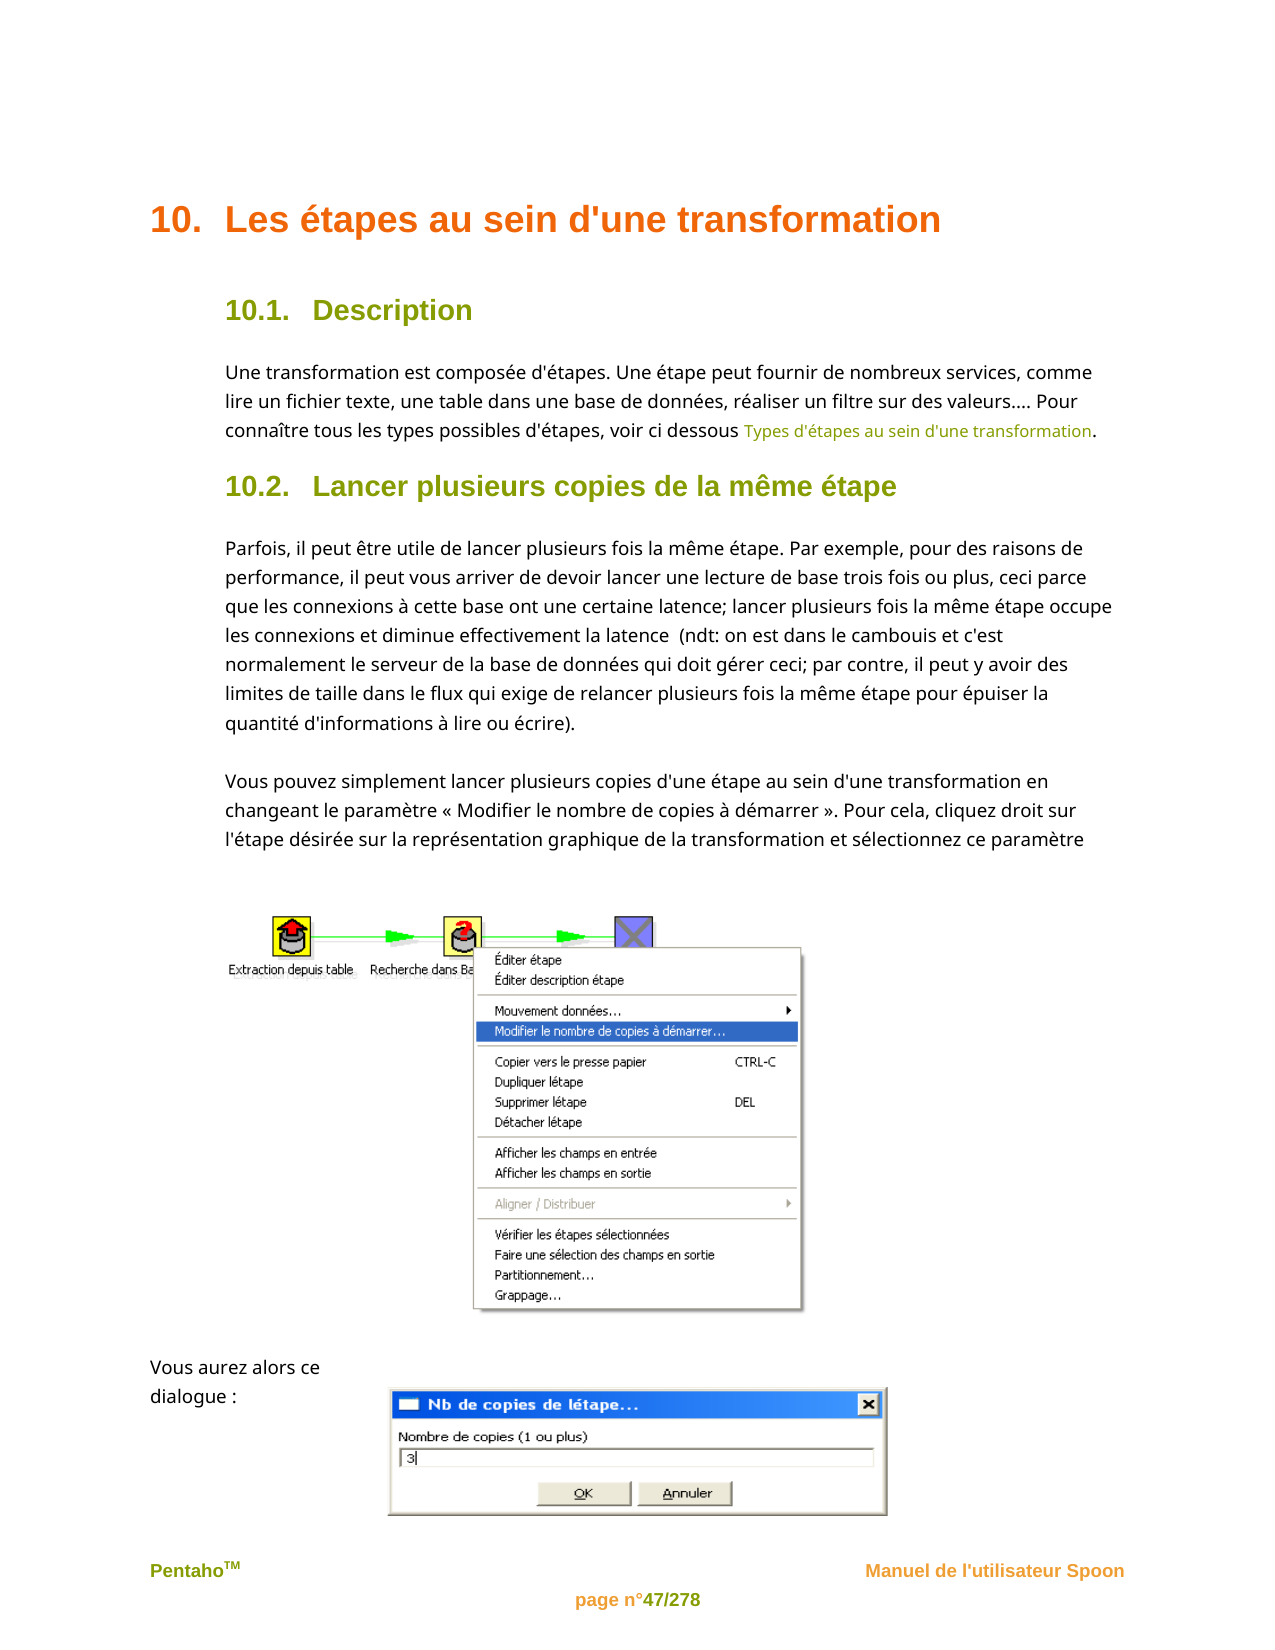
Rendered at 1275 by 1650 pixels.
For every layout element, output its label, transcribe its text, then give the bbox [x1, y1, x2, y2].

text Vous pouvez simplement lancer plusieurs copies d'une étape au sein d'une transformation en changeant le paramètre « Modifier le nombre de copies à démarrer ». Pour cela, cliquez droit sur l'étape désirée sur la représentation graphique de la transformation et sélectionnez ce paramètre [225, 765, 1125, 853]
subtitle Les étapes au sein d'une transformation [150, 209, 1125, 238]
text Parfois, il peut être utile de lancer plusieurs fois la même étape. Par exemple, pour des raisons de performance, il peut vous arriver de devoir lancer une lecture de base trois fois ou plus, ceci parce que les connexions à cette base ont une certaine latence; lancer plusieurs fois la même étape occupe les connexions et diminue effectivement la latence (ndt: on est dans le cambouis et c'est normalement le serveur de la base de données qui doit gérer ceci; par contre, il peut y avoir des limites de taille dans le flux qui exige de relancer plusieurs fois la même étape pour épuiser la quantité d'informations à lire ou écrire). [225, 532, 1125, 736]
text Vous aurez alors ce dialogue : [150, 882, 1125, 1409]
subtitle Lancer plusieurs copies de la même étape [225, 473, 1125, 502]
picture [217, 895, 814, 1320]
text Une transformation est composée d'étapes. Une étape peut fournir de nombreux services, comme lire un fichier texte, une table dans une base de données, réaliser un filtre sur des valeurs.... Pour connaître tous les types possibles d'étapes, voir ci dessous Types d'étapes au sein d'une transformation. [225, 356, 1125, 443]
picture [387, 1387, 888, 1516]
subtitle Description [225, 297, 1125, 326]
